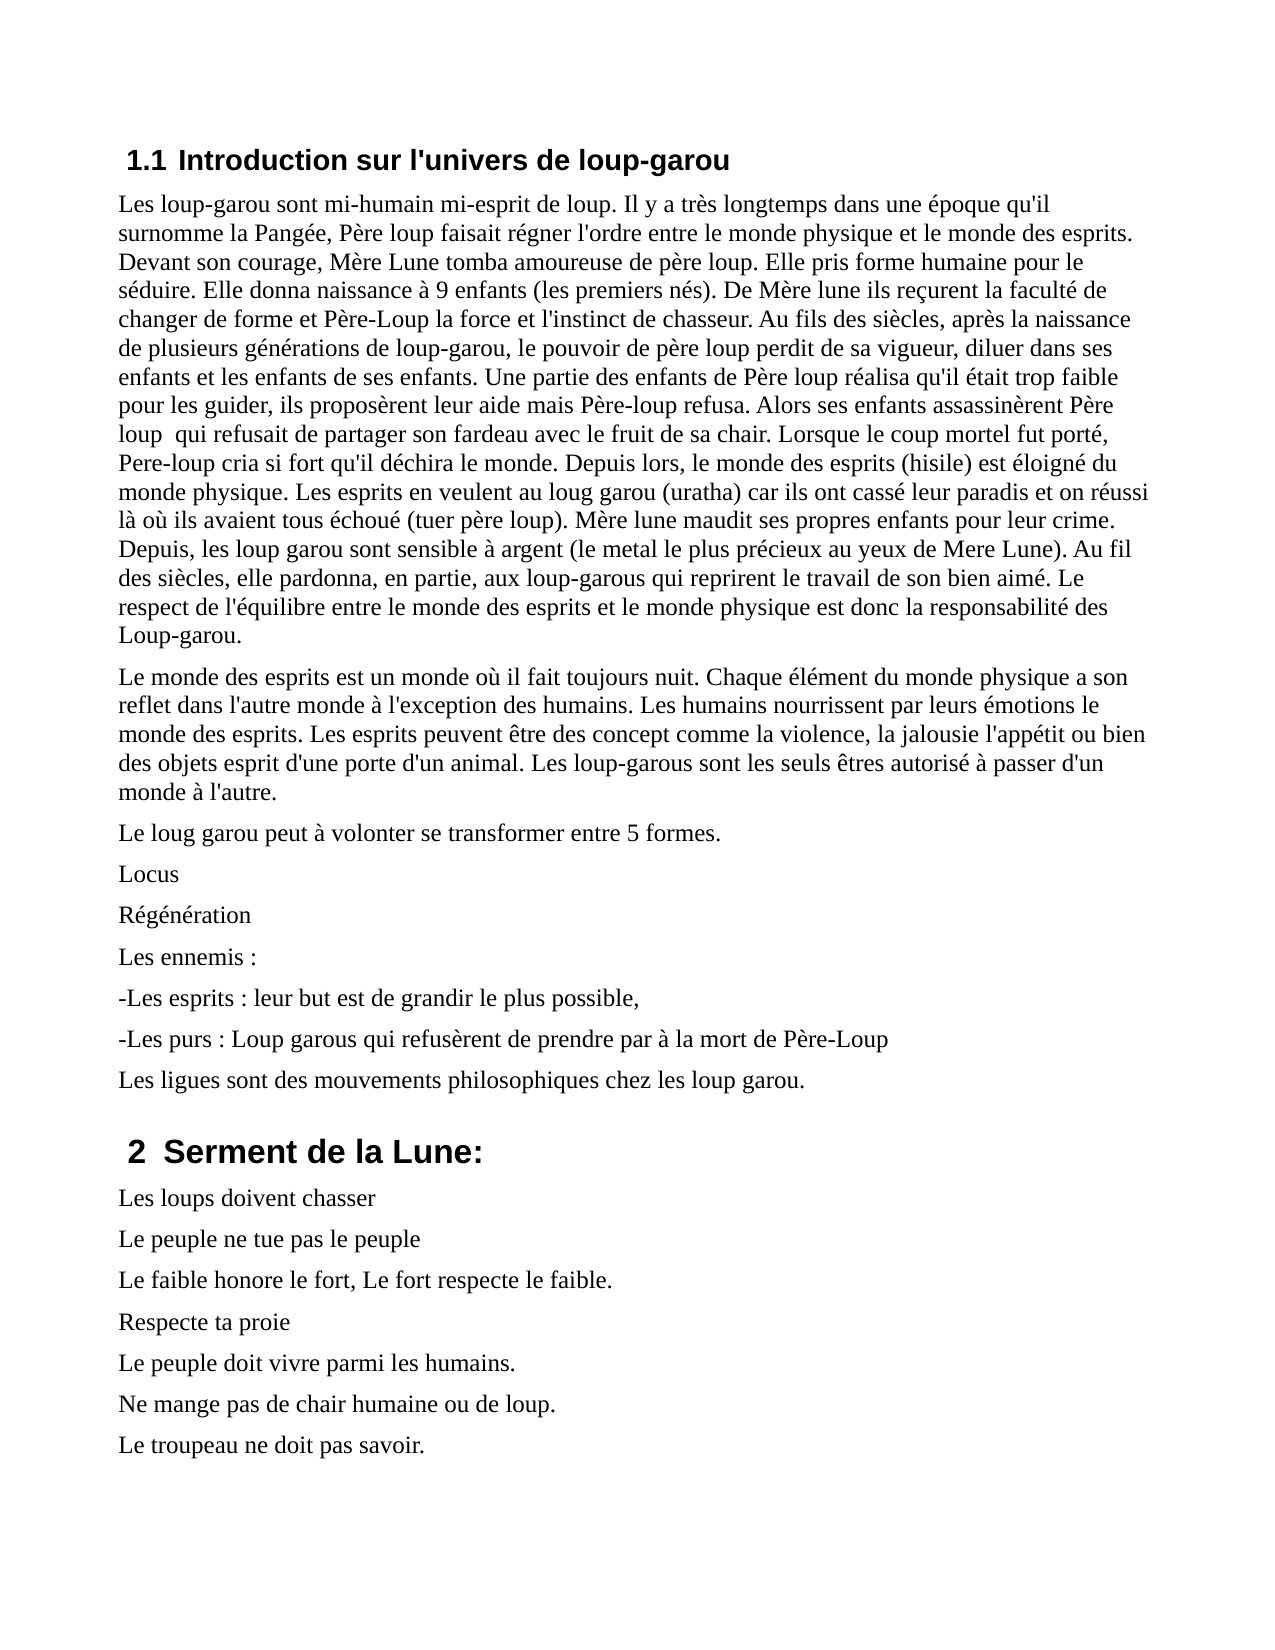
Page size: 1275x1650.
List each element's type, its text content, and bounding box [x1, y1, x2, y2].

text Respecte ta proie [118, 1307, 1157, 1335]
text Régénération [118, 900, 1157, 929]
text -Les esprits : leur but est de grandir le plus possible, [118, 983, 1157, 1012]
text Le peuple ne tue pas le peuple [118, 1224, 1157, 1253]
text Les ennemis : [118, 942, 1157, 970]
text Le monde des esprits est un monde où il fait toujours nuit. Chaque élément du monde physique a son reflet dans l'autre monde à l'exception des humains. Les humains nourrissent par leurs émotions le monde des esprits. Les esprits peuvent être des concept comme la violence, la jalousie l'appétit ou bien des objets esprit d'une porte d'un animal. Les loup-garous sont les seuls êtres autorisé à passer d'un monde à l'autre. [118, 662, 1157, 805]
subtitle Introduction sur l'univers de loup-garou [118, 143, 1157, 177]
text Ne mange pas de chair humaine ou de loup. [118, 1389, 1157, 1418]
text Le loug garou peut à volonter se transformer entre 5 formes. [118, 818, 1157, 847]
subtitle Serment de la Lune: [118, 1132, 1157, 1170]
text Le peuple doit vivre parmi les humains. [118, 1348, 1157, 1377]
text -Les purs : Loup garous qui refusèrent de prendre par à la mort de Père-Loup [118, 1024, 1157, 1053]
text Les loups doivent chasser [118, 1183, 1157, 1212]
text Locus [118, 859, 1157, 888]
text Le troupeau ne doit pas savoir. [118, 1430, 1157, 1459]
text Le faible honore le fort, Le fort respecte le faible. [118, 1265, 1157, 1294]
text Les loup-garou sont mi-humain mi-esprit de loup. Il y a très longtemps dans une époque qu'il surnomme la Pangée, Père loup faisait régner l'ordre entre le monde physique et le monde des esprits. Devant son courage, Mère Lune tomba amoureuse de père loup. Elle pris forme humaine pour le séduire. Elle donna naissance à 9 enfants (les premiers nés). De Mère lune ils reçurent la faculté de changer de forme et Père-Loup la force et l'instinct de chasseur. Au fils des siècles, après la naissance de plusieurs générations de loup-garou, le pouvoir de père loup perdit de sa vigueur, diluer dans ses enfants et les enfants de ses enfants. Une partie des enfants de Père loup réalisa qu'il était trop faible pour les guider, ils proposèrent leur aide mais Père-loup refusa. Alors ses enfants assassinèrent Père loup qui refusait de partager son fardeau avec le fruit de sa chair. Lorsque le coup mortel fut porté, Pere-loup cria si fort qu'il déchira le monde. Depuis lors, le monde des esprits (hisile) est éloigné du monde physique. Les esprits en veulent au loug garou (uratha) car ils ont cassé leur paradis et on réussi là où ils avaient tous échoué (tuer père loup). Mère lune maudit ses propres enfants pour leur crime. Depuis, les loup garou sont sensible à argent (le metal le plus précieux au yeux de Mere Lune). Au fil des siècles, elle pardonna, en partie, aux loup-garous qui reprirent le travail de son bien aimé. Le respect de l'équilibre entre le monde des esprits et le monde physique est donc la responsabilité des Loup-garou. [118, 189, 1157, 649]
text Les ligues sont des mouvements philosophiques chez les loup garou. [118, 1065, 1157, 1094]
